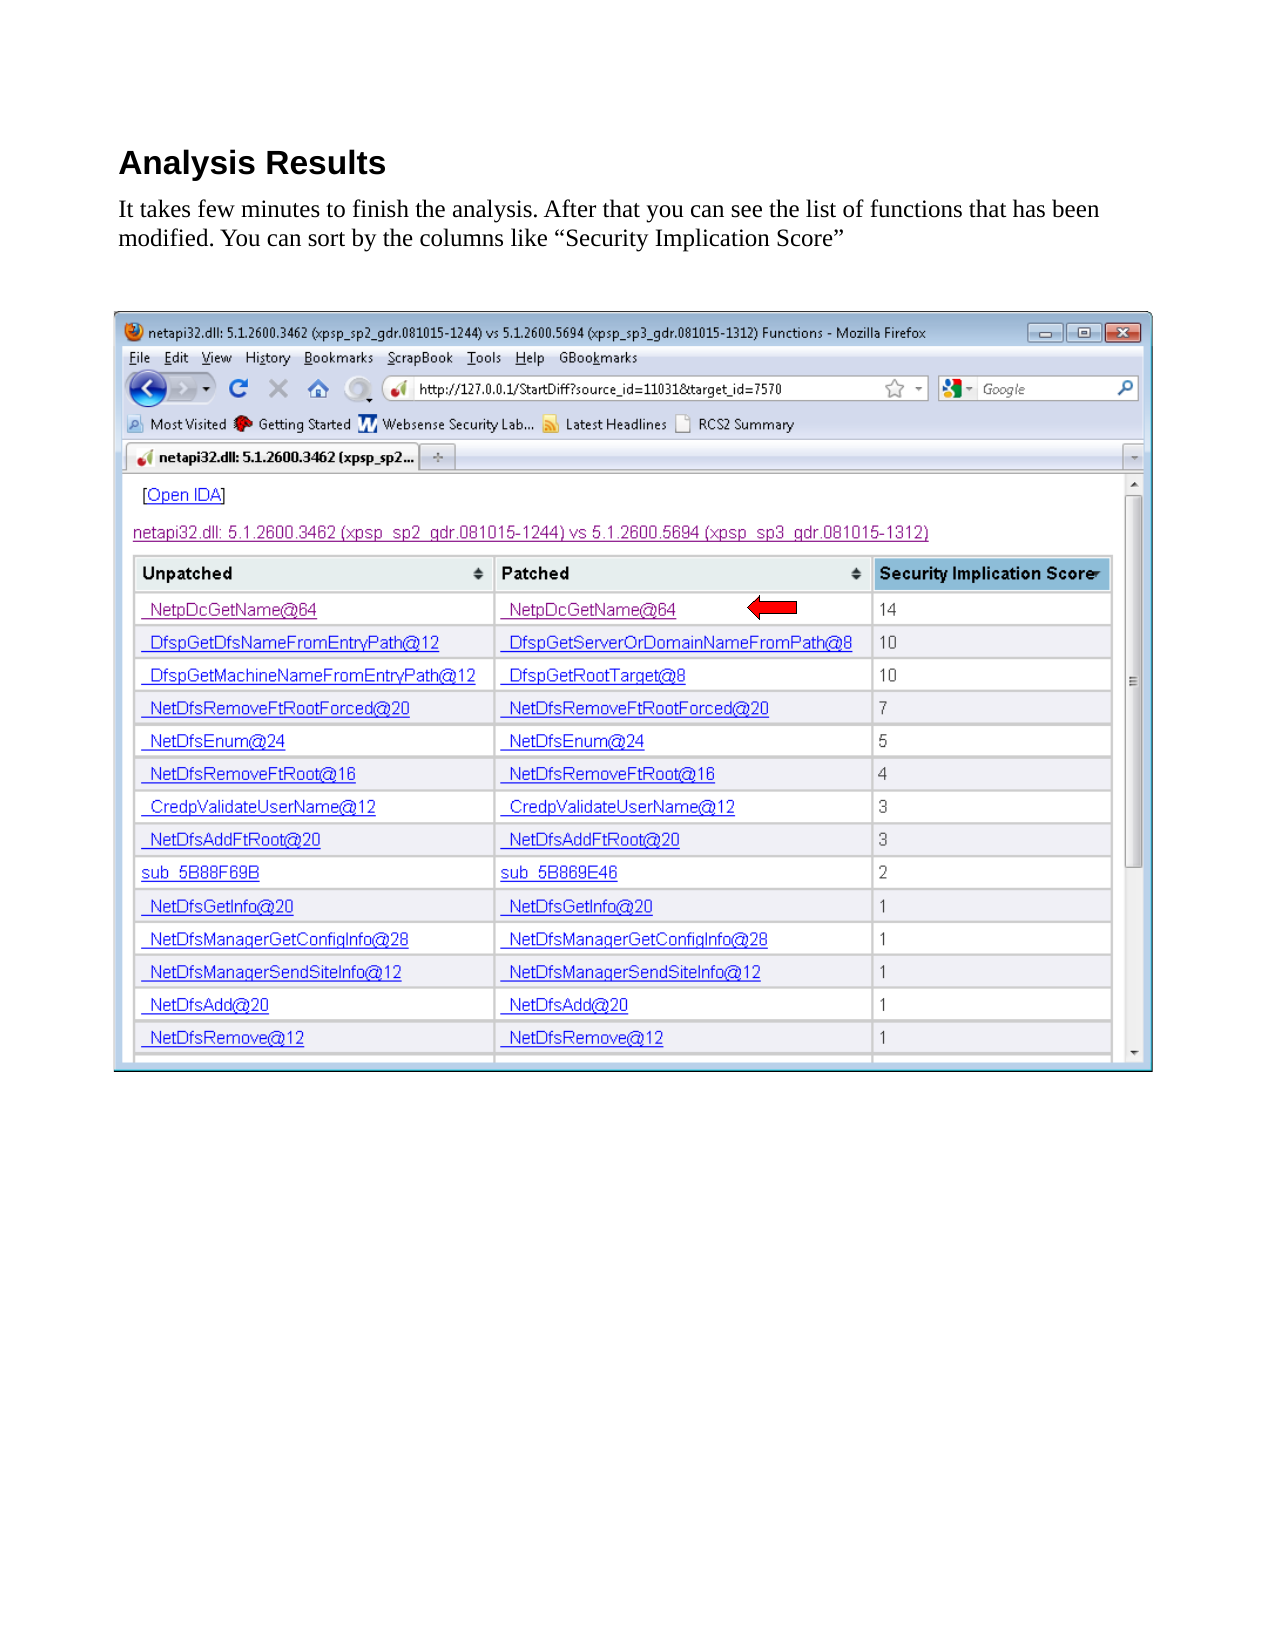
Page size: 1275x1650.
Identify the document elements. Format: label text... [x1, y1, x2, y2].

subtitle Analysis Results [118, 143, 1157, 182]
picture [113, 311, 1153, 1072]
text It takes few minutes to finish the analysis. After that you can see the list of functions that has been modified. You can sort by the columns like “Security Implication Score” [118, 194, 1157, 252]
